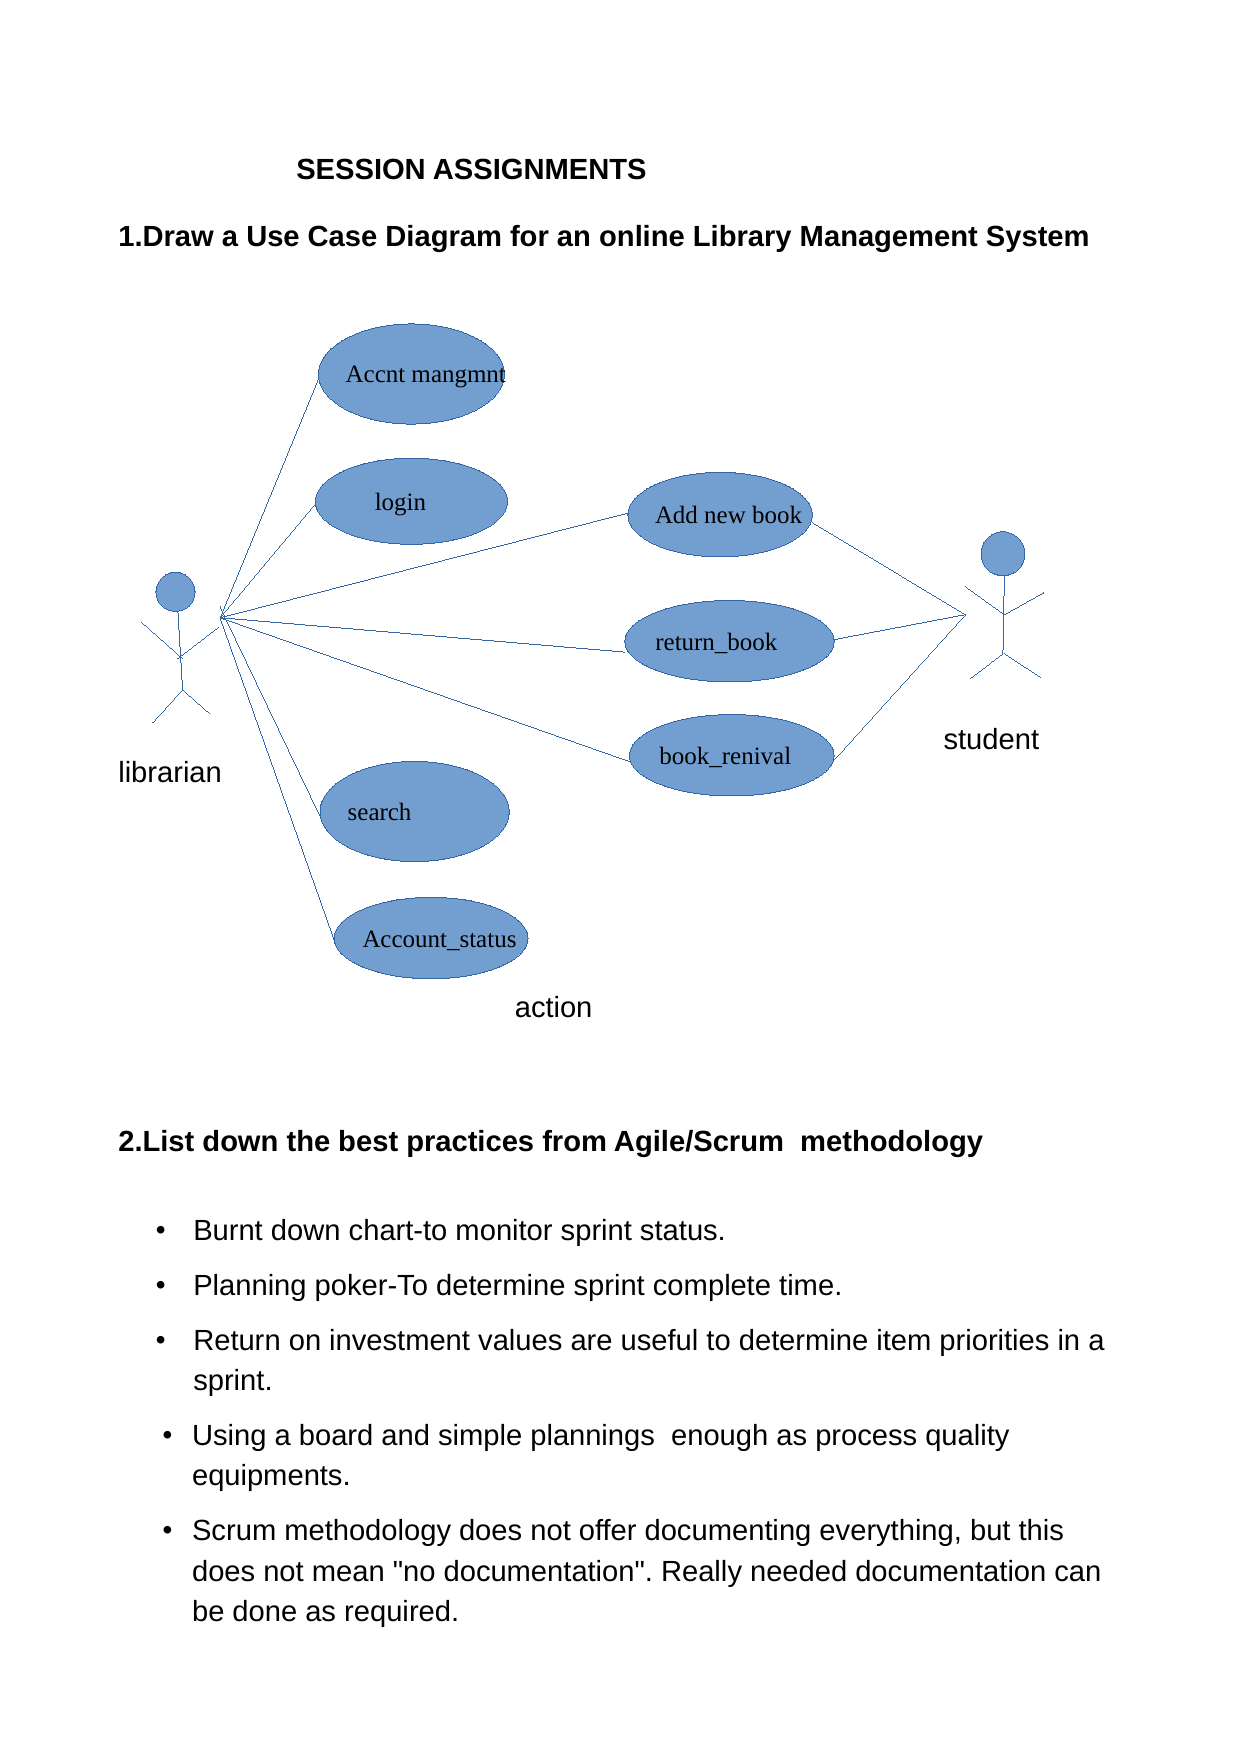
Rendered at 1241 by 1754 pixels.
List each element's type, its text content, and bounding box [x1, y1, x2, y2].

list Planning poker-To determine sprint complete time. [156, 1268, 1122, 1301]
list Return on investment values are useful to determine item priorities in a sprint. [156, 1323, 1122, 1397]
text student [795, 722, 1122, 755]
list Using a board and simple plannings enough as process quality equipments. [162, 1418, 1122, 1492]
text action [118, 990, 1122, 1024]
list Burnt down chart-to monitor sprint status. [156, 1213, 1122, 1246]
list Scrum methodology does not offer documenting everything, but this does not mean "no documentation". Really needed documentation can be done as required. [162, 1513, 1122, 1627]
text SESSION ASSIGNMENTS [118, 152, 1122, 185]
text librarian [793, 755, 1122, 789]
text student [118, 722, 669, 755]
text librarian [118, 755, 671, 789]
text 2.List down the best practices from Agile/Scrum methodology [118, 1124, 1122, 1158]
text 1.Draw a Use Case Diagram for an online Library Management System [118, 219, 1122, 252]
